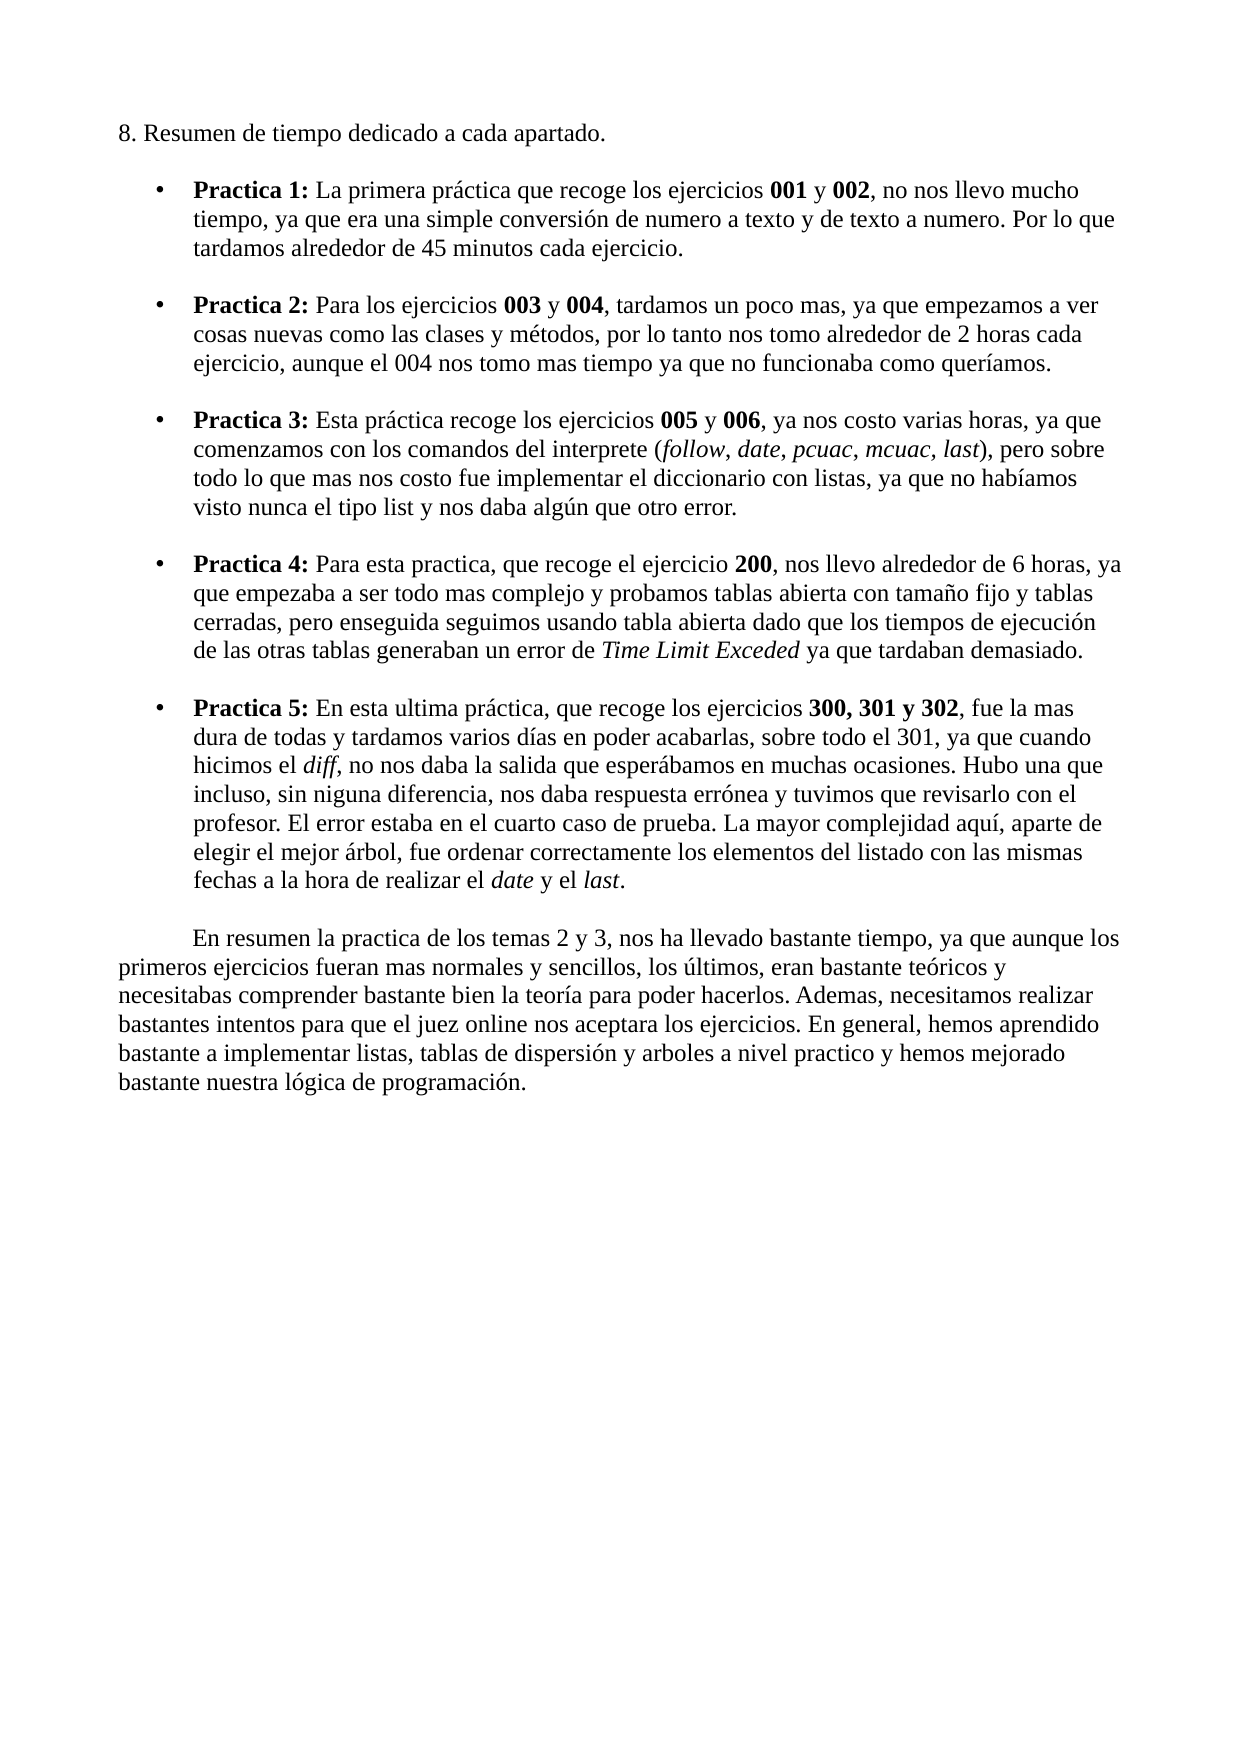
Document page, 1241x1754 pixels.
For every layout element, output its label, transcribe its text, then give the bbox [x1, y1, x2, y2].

text 8. Resumen de tiempo dedicado a cada apartado. [118, 118, 1122, 147]
list Practica 2: Para los ejercicios 003 y 004, tardamos un poco mas, ya que empezamos a ver cosas nuevas como las clases y métodos, por lo tanto nos tomo alrededor de 2 horas cada ejercicio, aunque el 004 nos tomo mas tiempo ya que no funcionaba como queríamos. [156, 291, 1122, 377]
list Practica 5: En esta ultima práctica, que recoge los ejercicios 300, 301 y 302, fue la mas dura de todas y tardamos varios días en poder acabarlas, sobre todo el 301, ya que cuando hicimos el diff, no nos daba la salida que esperábamos en muchas ocasiones. Hubo una que incluso, sin niguna diferencia, nos daba respuesta errónea y tuvimos que revisarlo con el profesor. El error estaba en el cuarto caso de prueba. La mayor complejidad aquí, aparte de elegir el mejor árbol, fue ordenar correctamente los elementos del listado con las mismas fechas a la hora de realizar el date y el last. [156, 693, 1122, 894]
list Practica 4: Para esta practica, que recoge el ejercicio 200, nos llevo alrededor de 6 horas, ya que empezaba a ser todo mas complejo y probamos tablas abierta con tamaño fijo y tablas cerradas, pero enseguida seguimos usando tabla abierta dado que los tiempos de ejecución de las otras tablas generaban un error de Time Limit Exceded ya que tardaban demasiado. [156, 549, 1122, 664]
text En resumen la practica de los temas 2 y 3, nos ha llevado bastante tiempo, ya que aunque los primeros ejercicios fueran mas normales y sencillos, los últimos, eran bastante teóricos y necesitabas comprender bastante bien la teoría para poder hacerlos. Ademas, necesitamos realizar bastantes intentos para que el juez online nos aceptara los ejercicios. En general, hemos aprendido bastante a implementar listas, tablas de dispersión y arboles a nivel practico y hemos mejorado bastante nuestra lógica de programación. [118, 923, 1122, 1096]
list Practica 1: La primera práctica que recoge los ejercicios 001 y 002, no nos llevo mucho tiempo, ya que era una simple conversión de numero a texto y de texto a numero. Por lo que tardamos alrededor de 45 minutos cada ejercicio. [156, 176, 1122, 262]
list Practica 3: Esta práctica recoge los ejercicios 005 y 006, ya nos costo varias horas, ya que comenzamos con los comandos del interprete (follow, date, pcuac, mcuac, last), pero sobre todo lo que mas nos costo fue implementar el diccionario con listas, ya que no habíamos visto nunca el tipo list y nos daba algún que otro error. [156, 406, 1122, 521]
